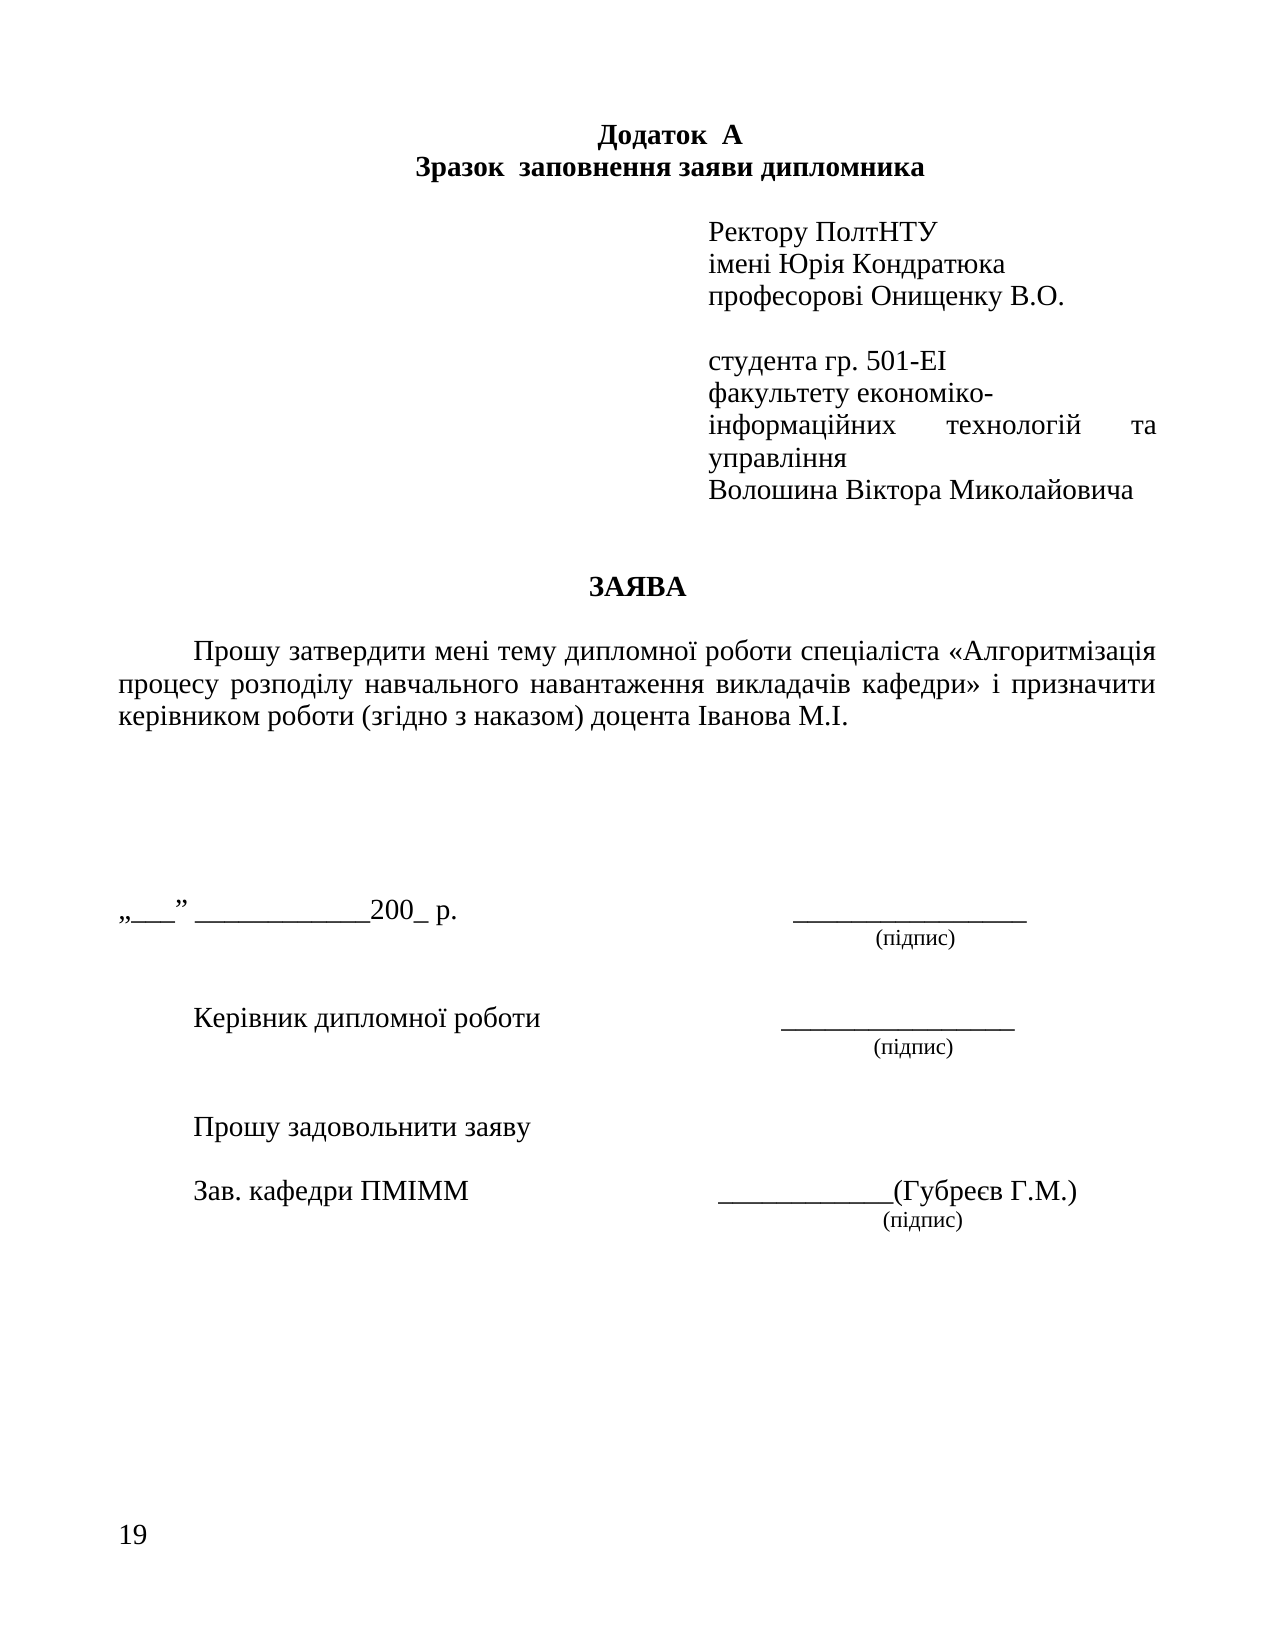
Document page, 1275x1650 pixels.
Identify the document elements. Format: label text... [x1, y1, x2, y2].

text Ректору ПолтНТУ [708, 215, 1157, 247]
text „___” ____________200_ р. ________________ [118, 893, 1157, 925]
text Прошу задовольнити заяву [118, 1110, 1157, 1142]
text Керівник дипломної роботи ________________ [118, 1002, 1157, 1034]
text Прошу затвердити мені тему дипломної роботи спеціаліста «Алгоритмізація процесу розподілу навчального навантаження викладачів кафедри» і призначити керівником роботи (згідно з наказом) доцента Іванова М.І. [118, 635, 1157, 732]
text (підпис) [118, 925, 1157, 951]
text (підпис) [118, 1207, 1157, 1232]
text професорові Онищенку В.О. [708, 279, 1157, 312]
text інформаційних технологій та управління [708, 409, 1157, 473]
text Додаток А [118, 118, 1157, 150]
text Зав. кафедри ПМІММ ____________(Губреєв Г.М.) [118, 1175, 1157, 1207]
text (підпис) [118, 1034, 1157, 1059]
text Волошина Віктора Миколайовича [708, 473, 1157, 506]
text ЗАЯВА [118, 570, 1157, 602]
text імені Юрія Кондратюка [708, 247, 1157, 279]
text факультету економіко- [708, 376, 1157, 409]
text студента гр. 501-ЕІ [708, 344, 1157, 376]
text Зразок заповнення заяви дипломника [118, 150, 1157, 183]
